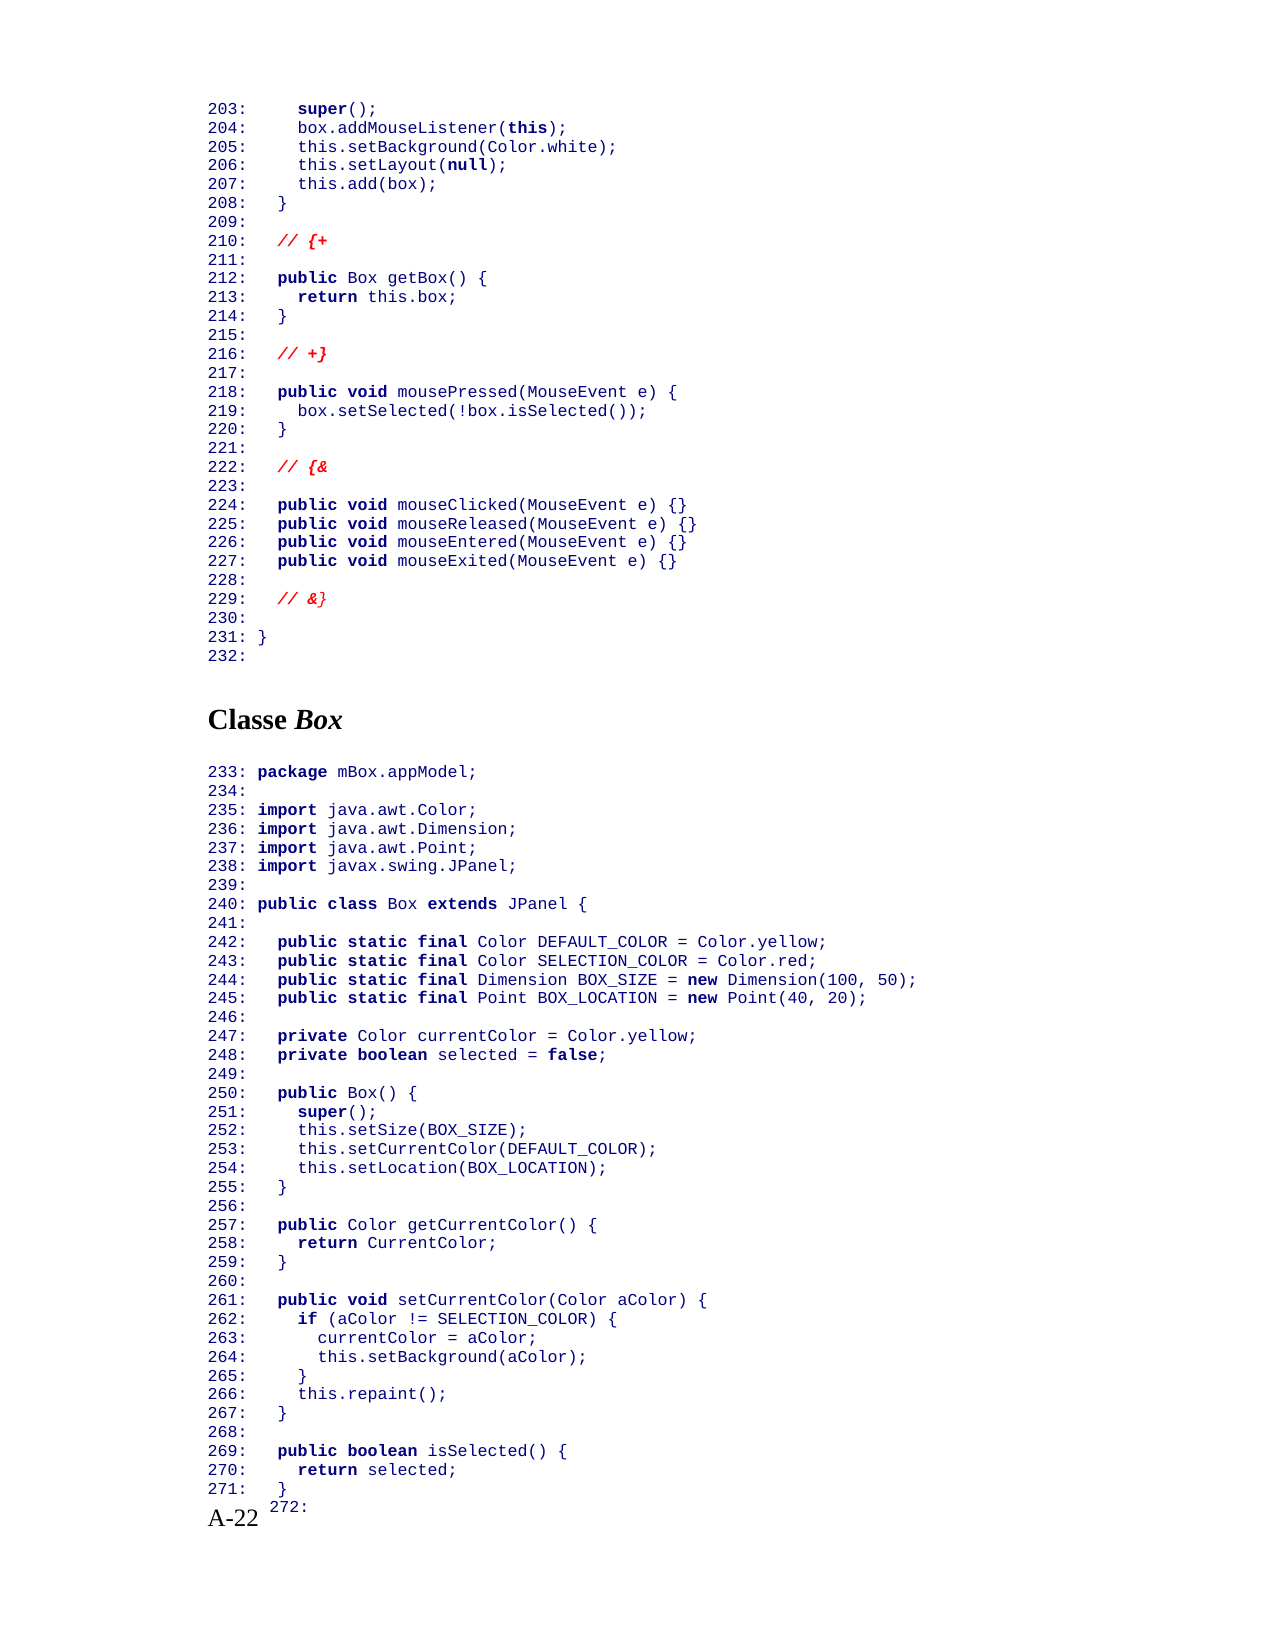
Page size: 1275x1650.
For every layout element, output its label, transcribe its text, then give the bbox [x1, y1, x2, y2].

text 256: [207, 1197, 1156, 1216]
text 230: [207, 609, 1156, 628]
text 239: [207, 877, 1156, 896]
text 232: [207, 647, 1156, 666]
text 213: return this.box; [207, 289, 1156, 308]
text 217: [207, 364, 1156, 383]
text 206: this.setLayout(null); [207, 157, 1156, 176]
text 209: [207, 213, 1156, 232]
text 261: public void setCurrentColor(Color aColor) { [207, 1292, 1156, 1311]
text 224: public void mouseClicked(MouseEvent e) {} [207, 496, 1156, 515]
text 253: this.setCurrentColor(DEFAULT_COLOR); [207, 1141, 1156, 1160]
text 234: [207, 783, 1156, 801]
text 242: public static final Color DEFAULT_COLOR = Color.yellow; [207, 933, 1156, 952]
text 207: this.add(box); [207, 176, 1156, 195]
text 222: // {& [207, 459, 1156, 477]
text 216: // +} [207, 346, 1156, 364]
text 237: import java.awt.Point; [207, 839, 1156, 858]
text 208: } [207, 195, 1156, 213]
text 245: public static final Point BOX_LOCATION = new Point(40, 20); [207, 990, 1156, 1009]
text 259: } [207, 1254, 1156, 1273]
text 247: private Color currentColor = Color.yellow; [207, 1028, 1156, 1047]
text 265: } [207, 1367, 1156, 1386]
text 254: this.setLocation(BOX_LOCATION); [207, 1160, 1156, 1178]
text 233: package mBox.appModel; [207, 764, 1156, 783]
text 212: public Box getBox() { [207, 270, 1156, 289]
text 228: [207, 572, 1156, 591]
text 262: if (aColor != SELECTION_COLOR) { [207, 1311, 1156, 1329]
text 260: [207, 1273, 1156, 1292]
text 236: import java.awt.Dimension; [207, 820, 1156, 839]
text 264: this.setBackground(aColor); [207, 1348, 1156, 1367]
text 214: } [207, 308, 1156, 327]
text 255: } [207, 1178, 1156, 1197]
text 267: } [207, 1405, 1156, 1424]
text 270: return selected; [207, 1461, 1156, 1480]
text 252: this.setSize(BOX_SIZE); [207, 1122, 1156, 1141]
text 220: } [207, 421, 1156, 440]
text 215: [207, 327, 1156, 346]
text 210: // {+ [207, 232, 1156, 251]
text 225: public void mouseReleased(MouseEvent e) {} [207, 515, 1156, 534]
text 244: public static final Dimension BOX_SIZE = new Dimension(100, 50); [207, 971, 1156, 990]
text 243: public static final Color SELECTION_COLOR = Color.red; [207, 952, 1156, 971]
text 226: public void mouseEntered(MouseEvent e) {} [207, 534, 1156, 553]
text 211: [207, 251, 1156, 270]
text 204: box.addMouseListener(this); [207, 119, 1156, 138]
text 241: [207, 914, 1156, 933]
text 266: this.repaint(); [207, 1386, 1156, 1405]
text 257: public Color getCurrentColor() { [207, 1216, 1156, 1235]
text 227: public void mouseExited(MouseEvent e) {} [207, 553, 1156, 572]
text 219: box.setSelected(!box.isSelected()); [207, 402, 1156, 421]
text 223: [207, 477, 1156, 496]
text 248: private boolean selected = false; [207, 1047, 1156, 1065]
text 250: public Box() { [207, 1084, 1156, 1103]
text 231: } [207, 628, 1156, 647]
text Classe Box [207, 704, 1156, 736]
text 251: super(); [207, 1103, 1156, 1122]
text 249: [207, 1065, 1156, 1084]
text 246: [207, 1009, 1156, 1028]
text 235: import java.awt.Color; [207, 801, 1156, 820]
text 238: import javax.swing.JPanel; [207, 858, 1156, 877]
text 272: [207, 1499, 1156, 1518]
text 221: [207, 440, 1156, 459]
text 268: [207, 1424, 1156, 1442]
text 229: // &} [207, 591, 1156, 609]
text 271: } [207, 1480, 1156, 1499]
text 203: super(); [207, 100, 1156, 119]
text 218: public void mousePressed(MouseEvent e) { [207, 383, 1156, 402]
text 205: this.setBackground(Color.white); [207, 138, 1156, 157]
text 263: currentColor = aColor; [207, 1329, 1156, 1348]
text 258: return CurrentColor; [207, 1235, 1156, 1254]
text 269: public boolean isSelected() { [207, 1442, 1156, 1461]
text 240: public class Box extends JPanel { [207, 896, 1156, 914]
